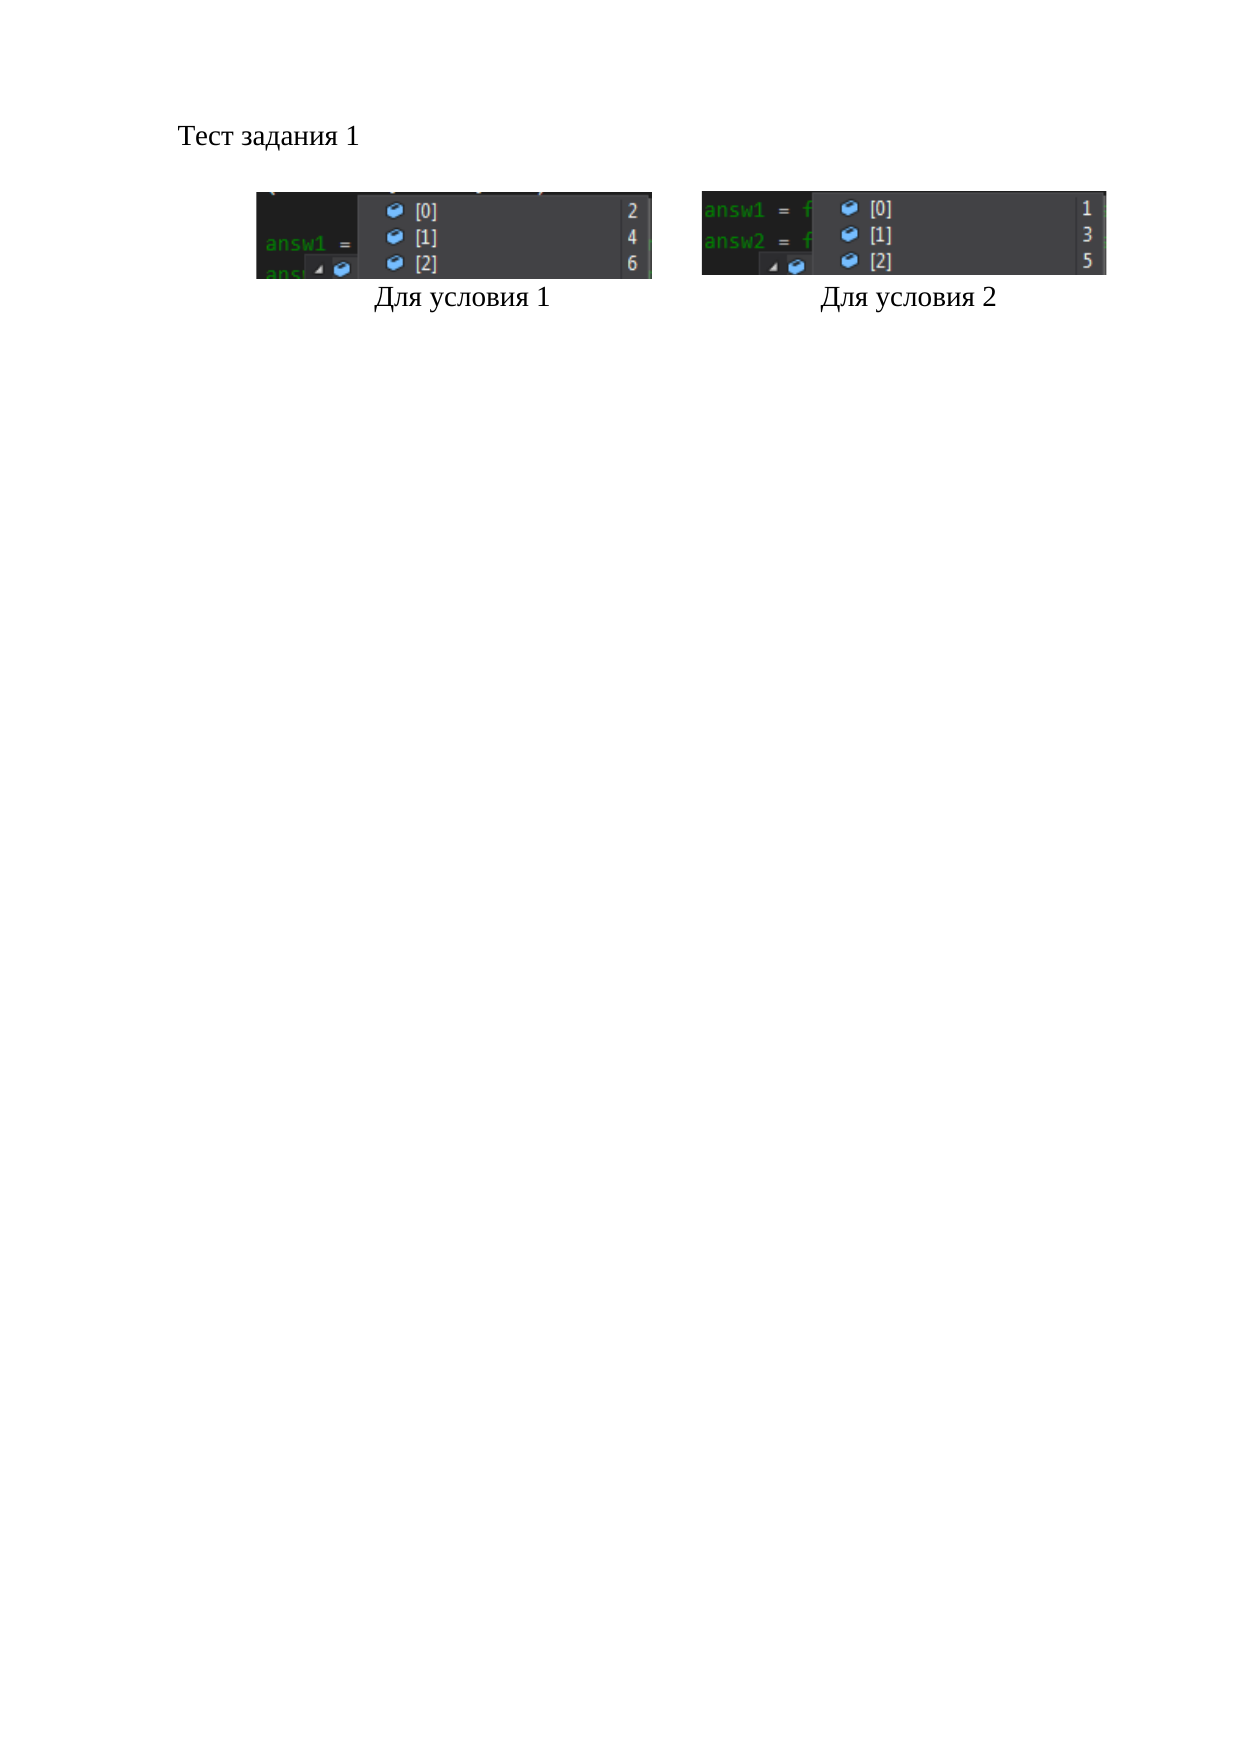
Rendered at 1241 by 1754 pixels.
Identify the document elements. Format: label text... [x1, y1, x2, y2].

text Тест задания 1 [177, 118, 1181, 152]
text Для условия 1 Для условия 2 [177, 185, 1181, 312]
